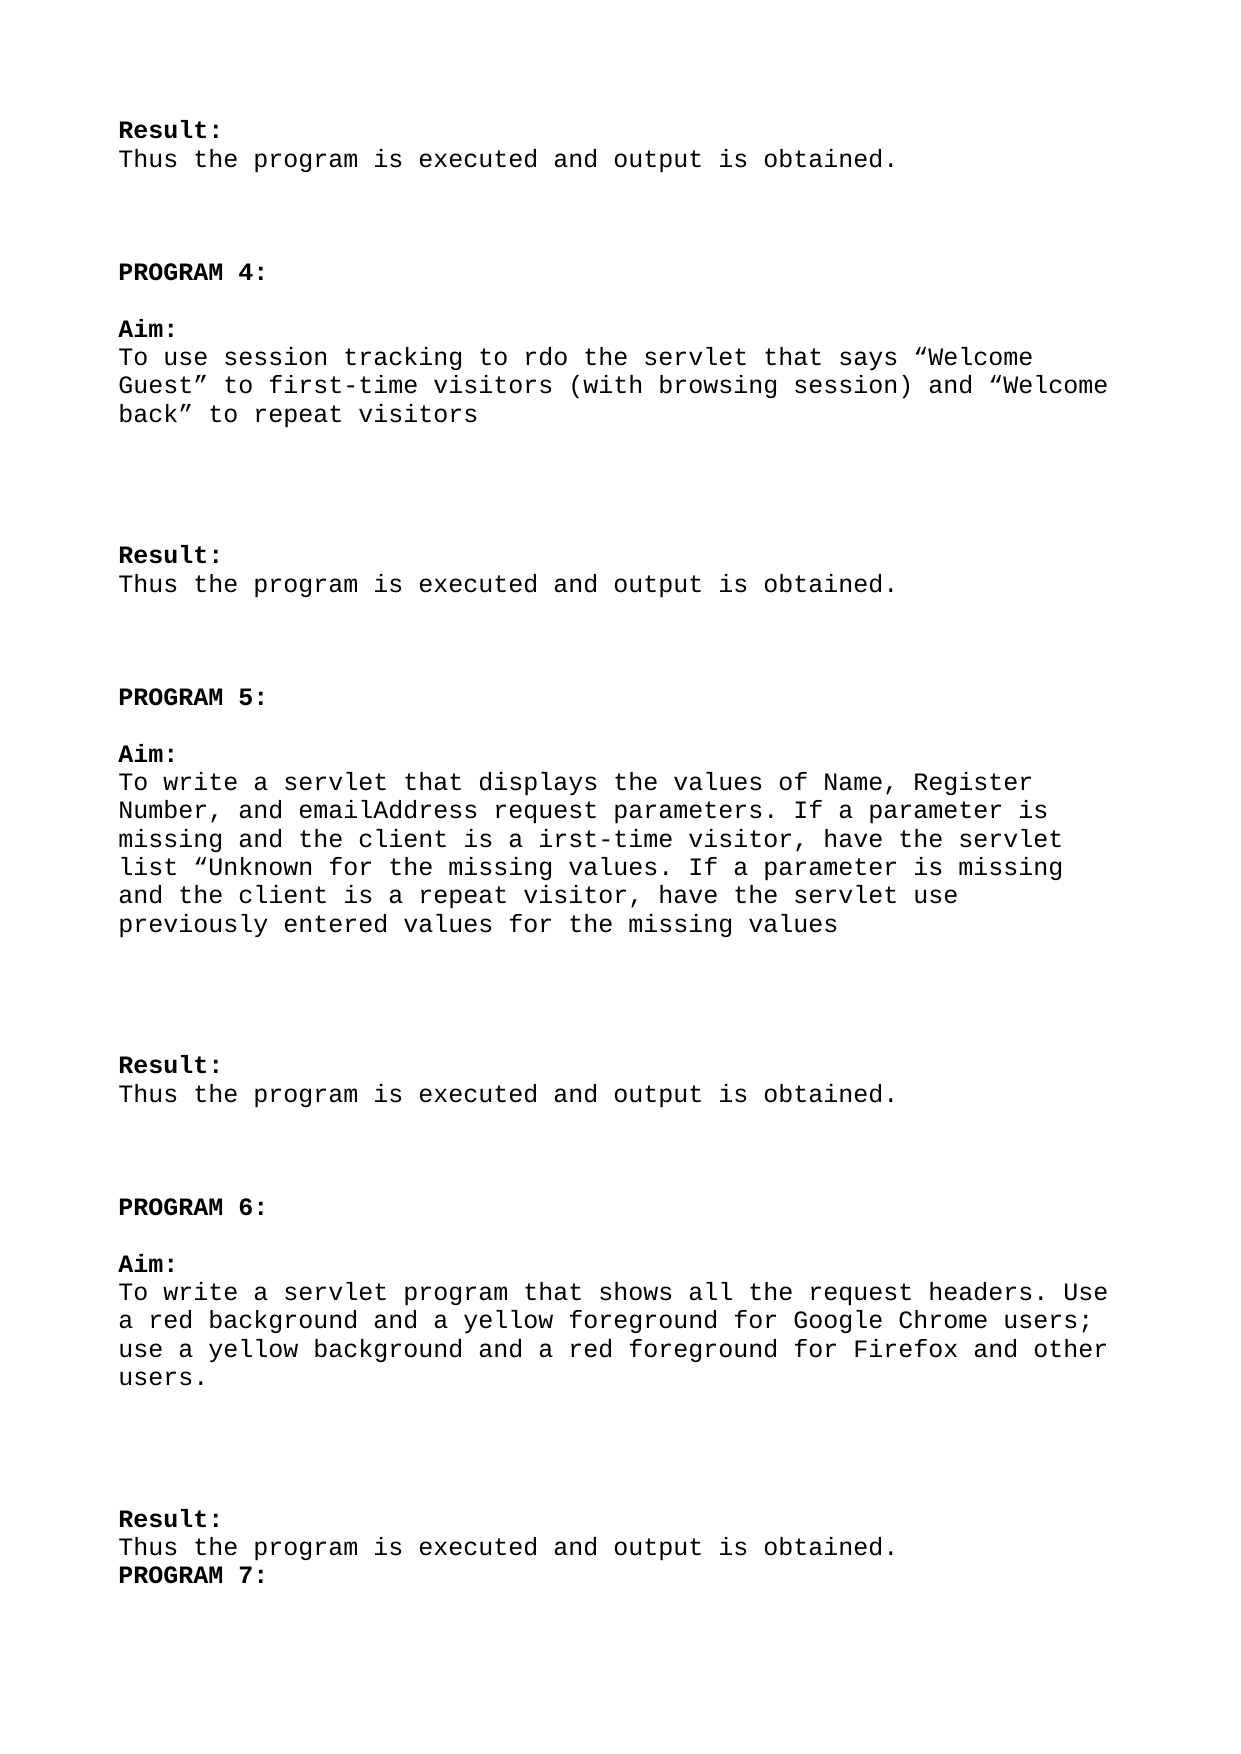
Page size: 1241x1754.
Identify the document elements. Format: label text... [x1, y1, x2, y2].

text Result: [118, 1053, 1122, 1081]
text To use session tracking to rdo the servlet that says “Welcome Guest” to first-time visitors (with browsing session) and “Welcome back” to repeat visitors [118, 345, 1122, 430]
text To write a servlet that displays the values of Name, Register Number, and emailAddress request parameters. If a parameter is missing and the client is a irst-time visitor, have the servlet list “Unknown for the missing values. If a parameter is missing and the client is a repeat visitor, have the servlet use previously entered values for the missing values [118, 770, 1122, 940]
text PROGRAM 6: [118, 1195, 1122, 1223]
text PROGRAM 4: [118, 260, 1122, 288]
text Thus the program is executed and output is obtained. [118, 1081, 1122, 1110]
text Aim: [118, 1251, 1122, 1280]
text Aim: [118, 741, 1122, 770]
text To write a servlet program that shows all the request headers. Use a red background and a yellow foreground for Google Chrome users; use a yellow background and a red foreground for Firefox and other users. [118, 1280, 1122, 1393]
text PROGRAM 5: [118, 685, 1122, 713]
text Thus the program is executed and output is obtained. [118, 146, 1122, 175]
text Thus the program is executed and output is obtained. [118, 571, 1122, 600]
text PROGRAM 7: [118, 1563, 1122, 1591]
text Result: [118, 118, 1122, 146]
text Result: [118, 543, 1122, 571]
text Result: [118, 1506, 1122, 1535]
text Aim: [118, 316, 1122, 345]
text Thus the program is executed and output is obtained. [118, 1535, 1122, 1563]
